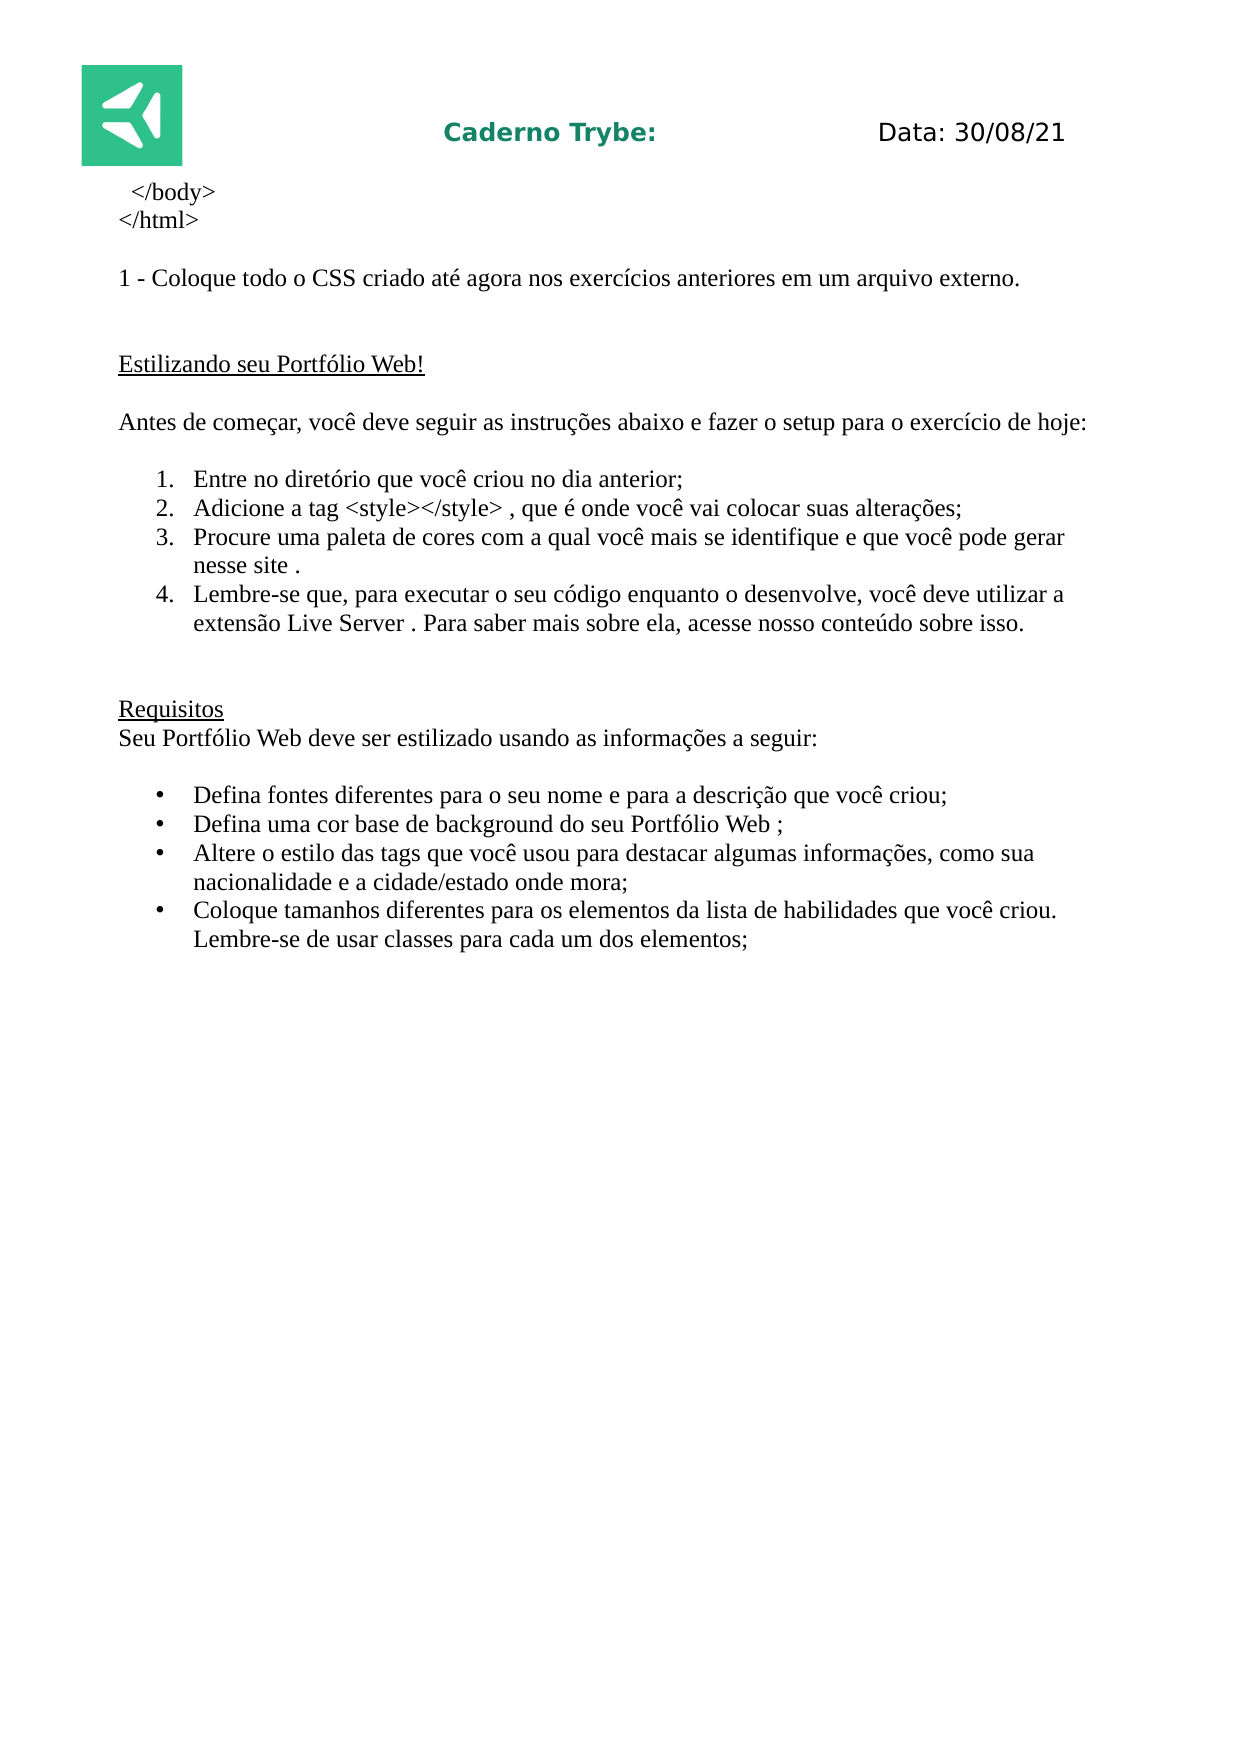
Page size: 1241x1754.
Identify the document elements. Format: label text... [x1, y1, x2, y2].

list Procure uma paleta de cores com a qual você mais se identifique e que você pode gerar nesse site . [156, 522, 1122, 579]
list Entre no diretório que você criou no dia anterior; [156, 464, 1122, 493]
list Adicione a tag <style></style> , que é onde você vai colocar suas alterações; [156, 493, 1122, 522]
text </body> [118, 177, 1122, 206]
list Defina fontes diferentes para o seu nome e para a descrição que você criou; [156, 781, 1122, 809]
list Defina uma cor base de background do seu Portfólio Web ; [156, 809, 1122, 838]
picture [81, 65, 183, 166]
text </html> [118, 206, 1122, 234]
list Lembre-se que, para executar o seu código enquanto o desenvolve, você deve utilizar a extensão Live Server . Para saber mais sobre ela, acesse nosso conteúdo sobre isso. [156, 579, 1122, 637]
text Estilizando seu Portfólio Web! [118, 349, 1122, 378]
text Requisitos [118, 694, 1122, 723]
text 1 - Coloque todo o CSS criado até agora nos exercícios anteriores em um arquivo externo. [118, 263, 1122, 292]
list Altere o estilo das tags que você usou para destacar algumas informações, como sua nacionalidade e a cidade/estado onde mora; [156, 838, 1122, 896]
text Antes de começar, você deve seguir as instruções abaixo e fazer o setup para o exercício de hoje: [118, 407, 1122, 436]
list Coloque tamanhos diferentes para os elementos da lista de habilidades que você criou. Lembre-se de usar classes para cada um dos elementos; [156, 896, 1122, 953]
text Seu Portfólio Web deve ser estilizado usando as informações a seguir: [118, 723, 1122, 752]
